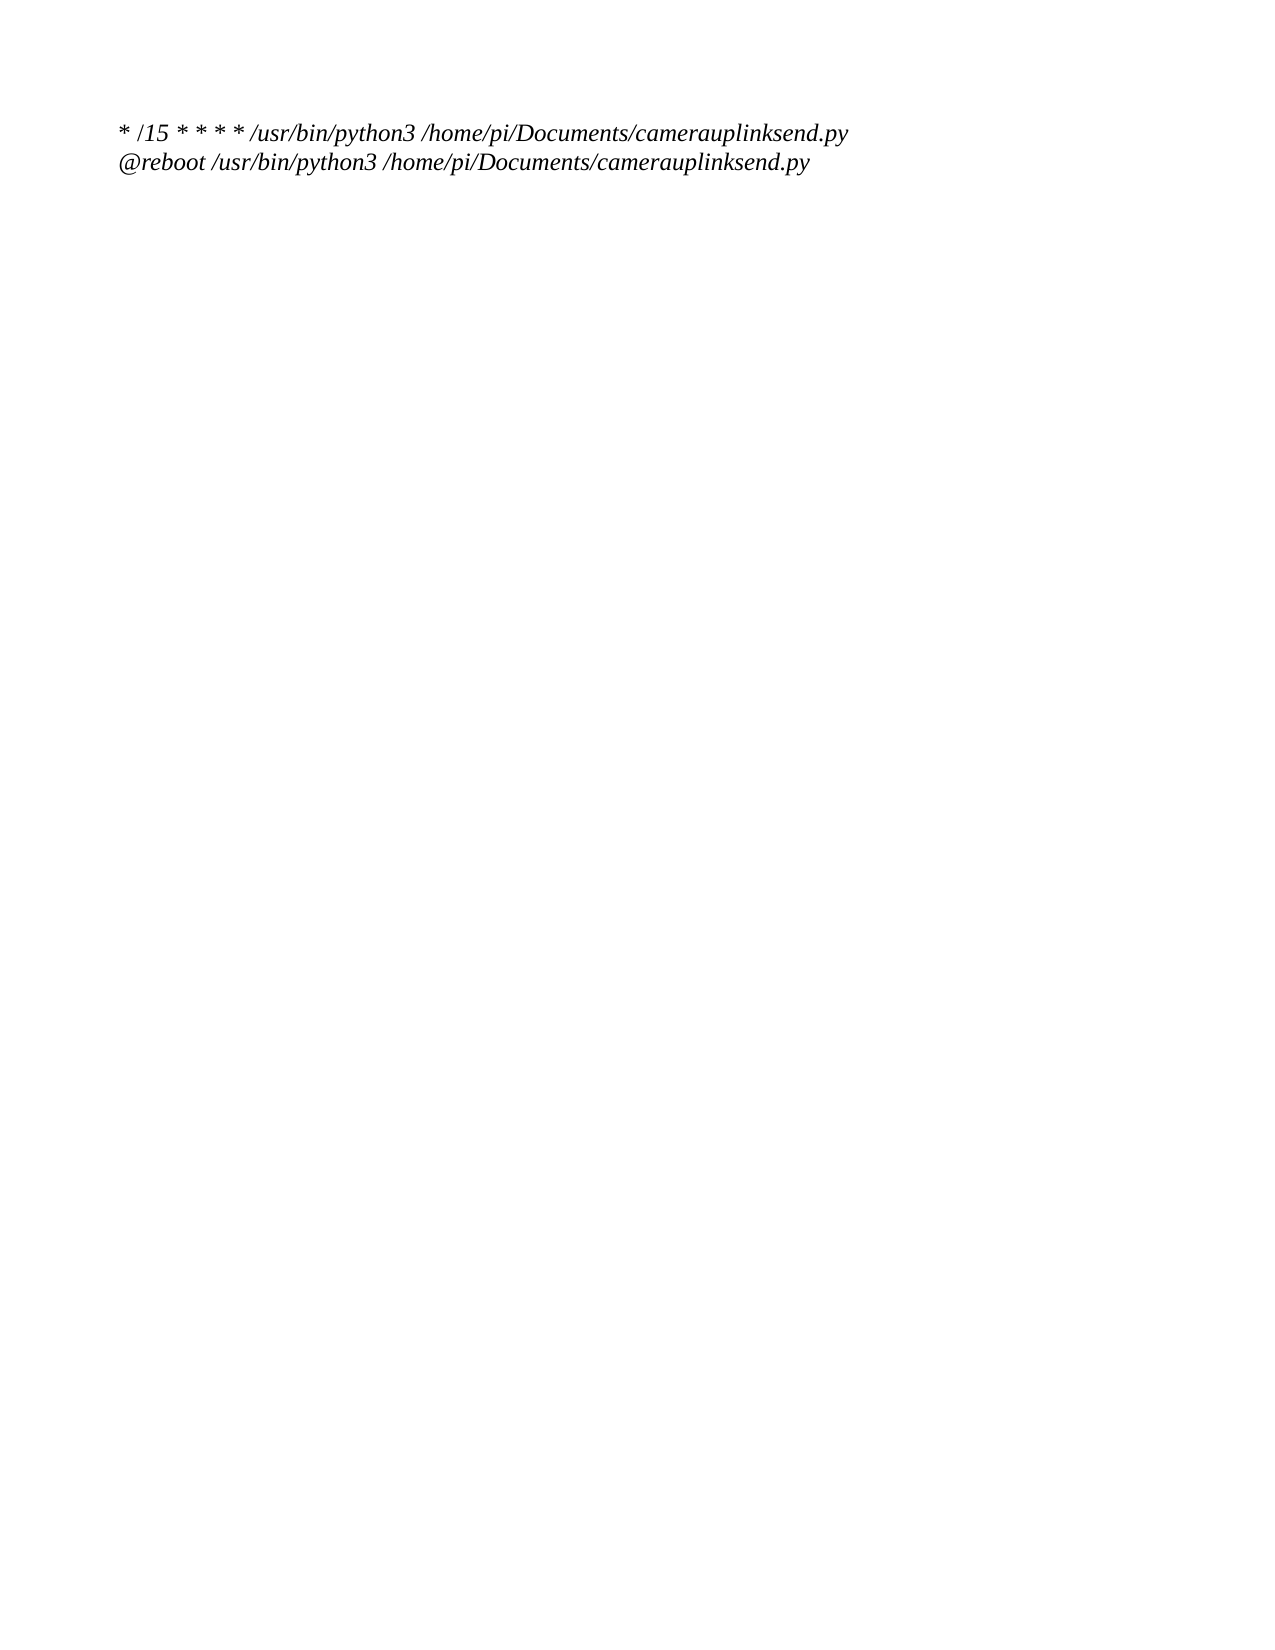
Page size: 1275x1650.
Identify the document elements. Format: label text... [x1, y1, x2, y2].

text @reboot /usr/bin/python3 /home/pi/Documents/camerauplinksend.py [118, 147, 1157, 176]
text * /15 * * * * /usr/bin/python3 /home/pi/Documents/camerauplinksend.py [118, 118, 1157, 147]
